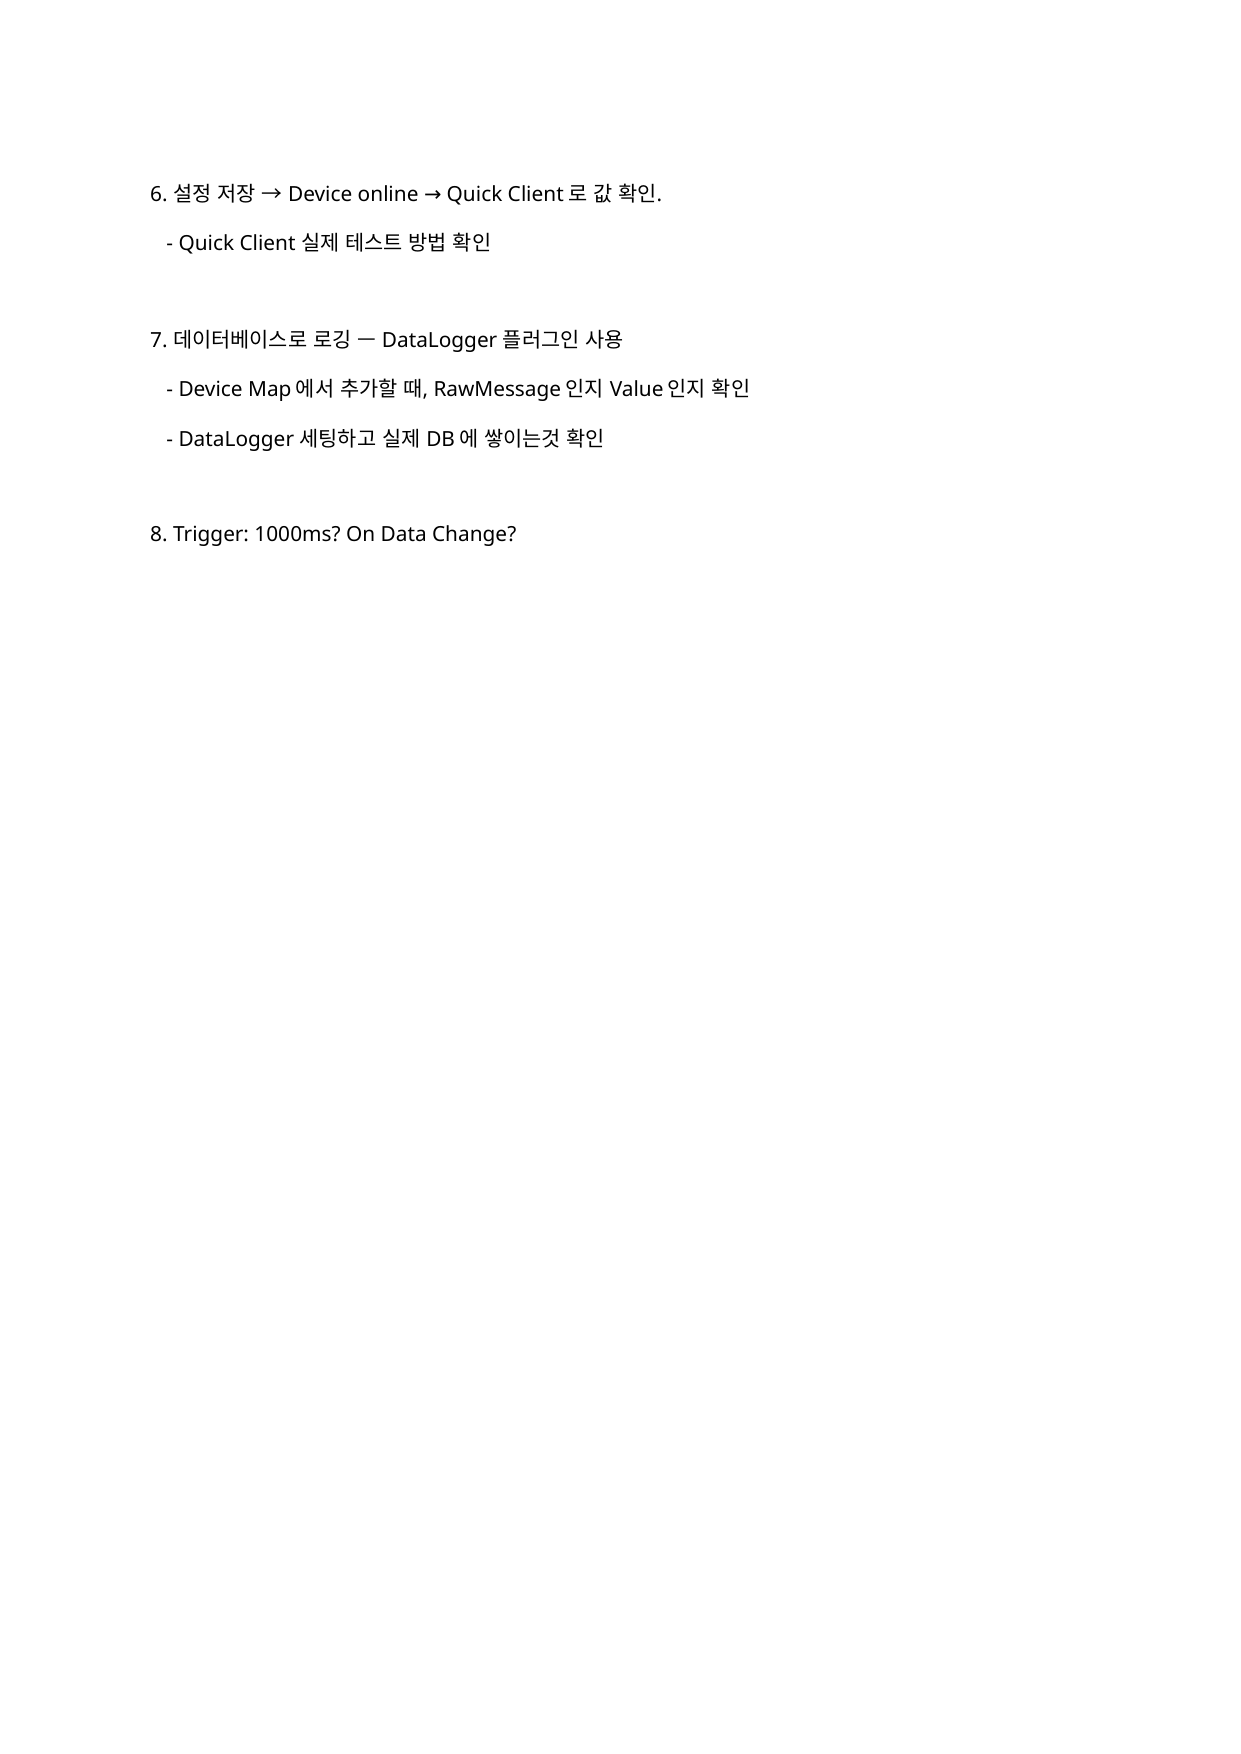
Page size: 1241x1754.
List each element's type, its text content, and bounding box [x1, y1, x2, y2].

text 7. 데이터베이스로 로깅 — DataLogger 플러그인 사용 [150, 323, 1090, 353]
text - DataLogger 세팅하고 실제 DB에 쌓이는것 확인 [150, 422, 1090, 452]
text - Device Map에서 추가할 때, RawMessage인지 Value인지 확인 [150, 373, 1090, 403]
text - Quick Client 실제 테스트 방법 확인 [150, 227, 1090, 257]
text 6. 설정 저장 → Device online → Quick Client로 값 확인. [150, 177, 1090, 207]
text 8. Trigger: 1000ms? On Data Change? [150, 519, 1090, 547]
